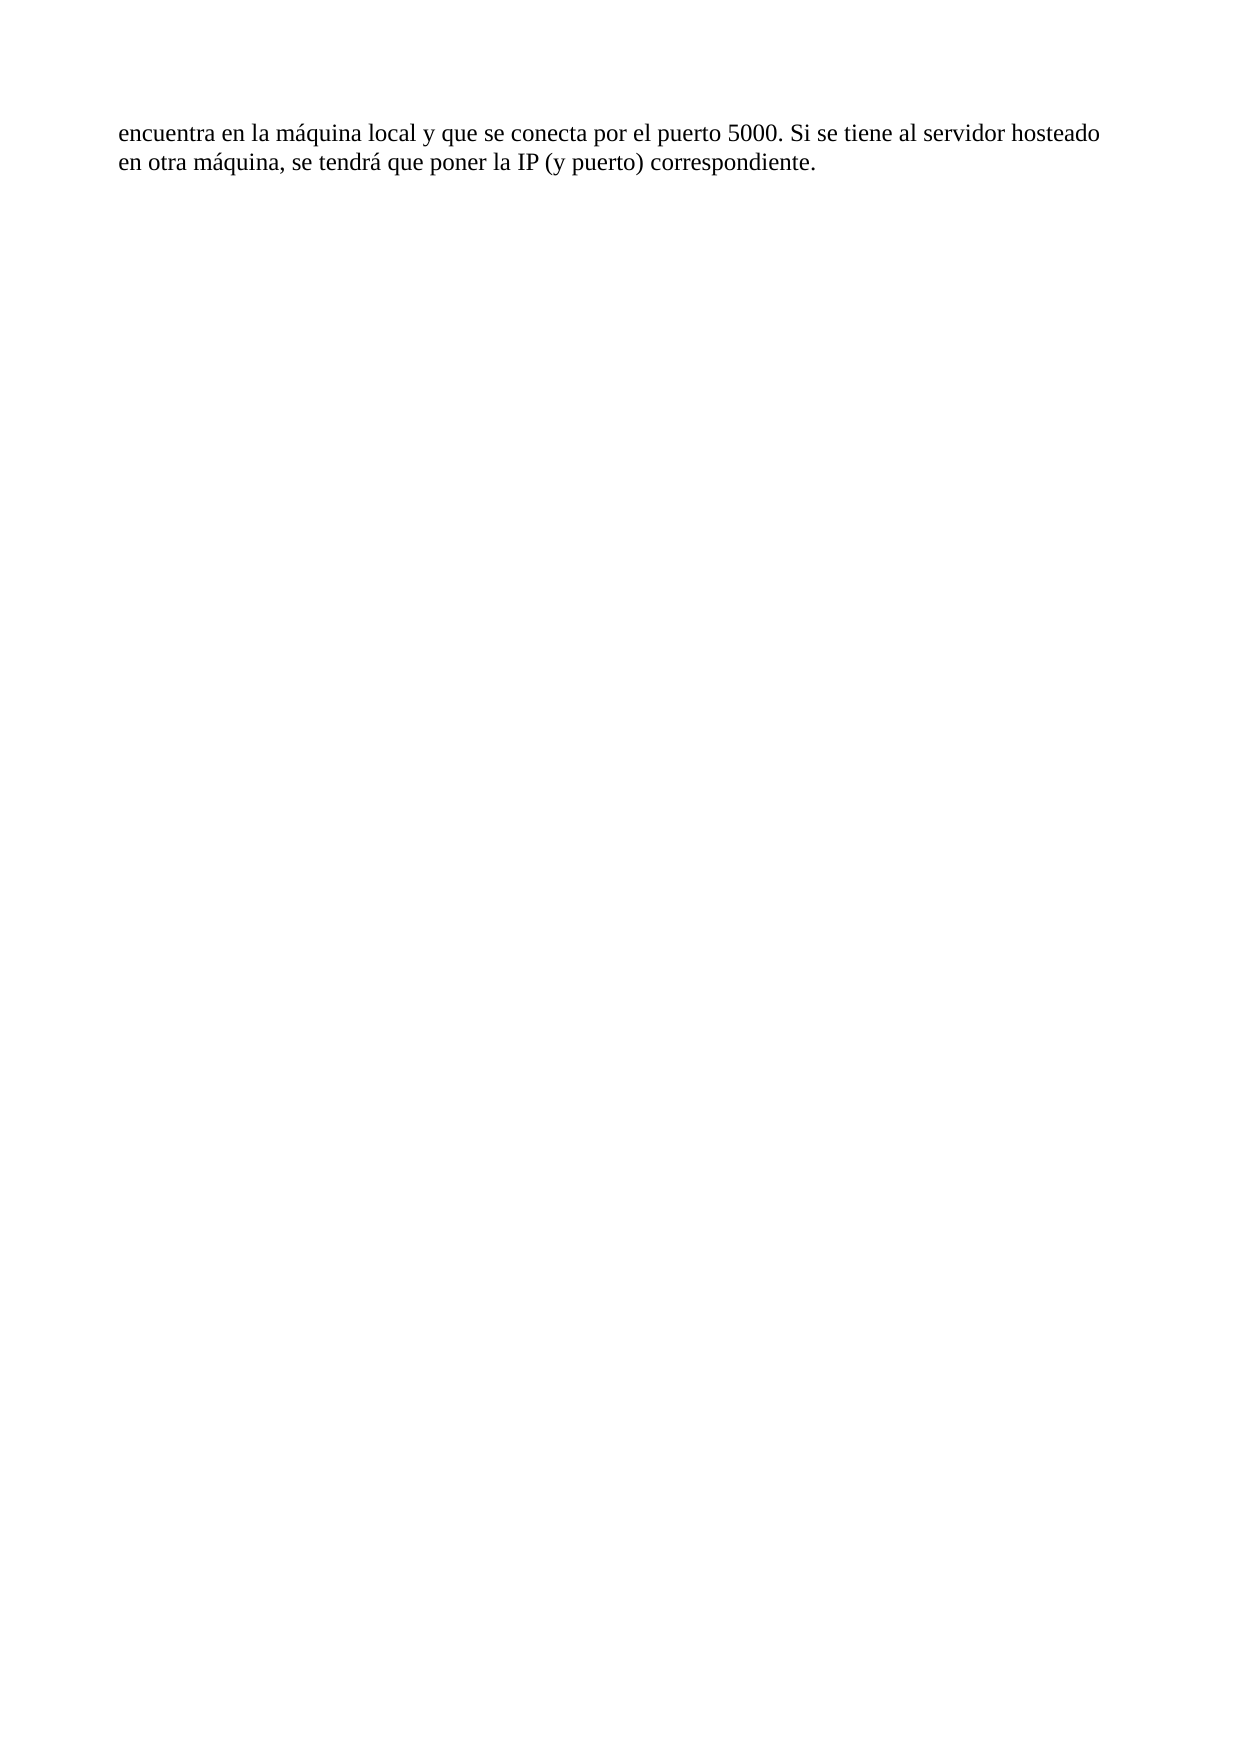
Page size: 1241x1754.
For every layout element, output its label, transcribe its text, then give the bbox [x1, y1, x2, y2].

text encuentra en la máquina local y que se conecta por el puerto 5000. Si se tiene al servidor hosteado en otra máquina, se tendrá que poner la IP (y puerto) correspondiente. [118, 118, 1122, 176]
